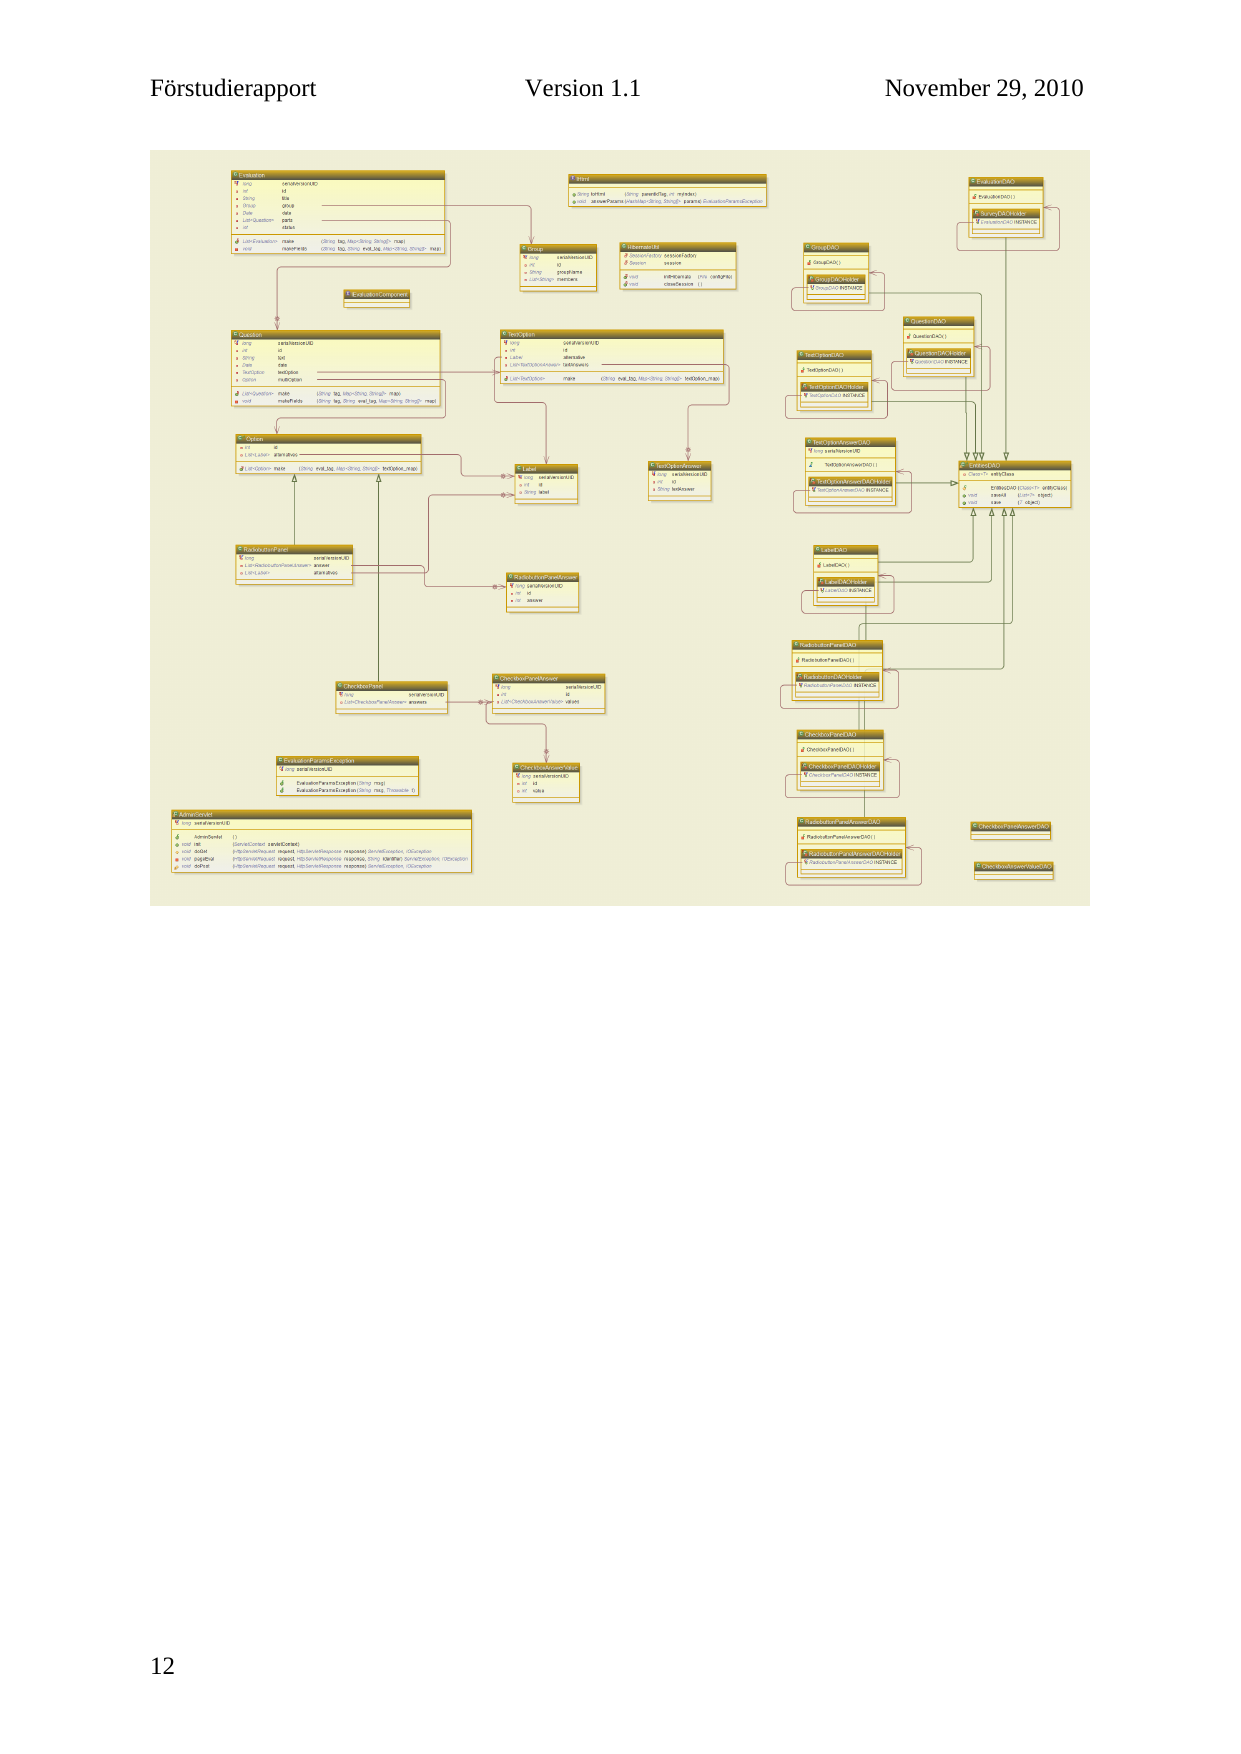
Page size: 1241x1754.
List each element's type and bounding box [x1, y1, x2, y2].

picture [150, 150, 1090, 906]
